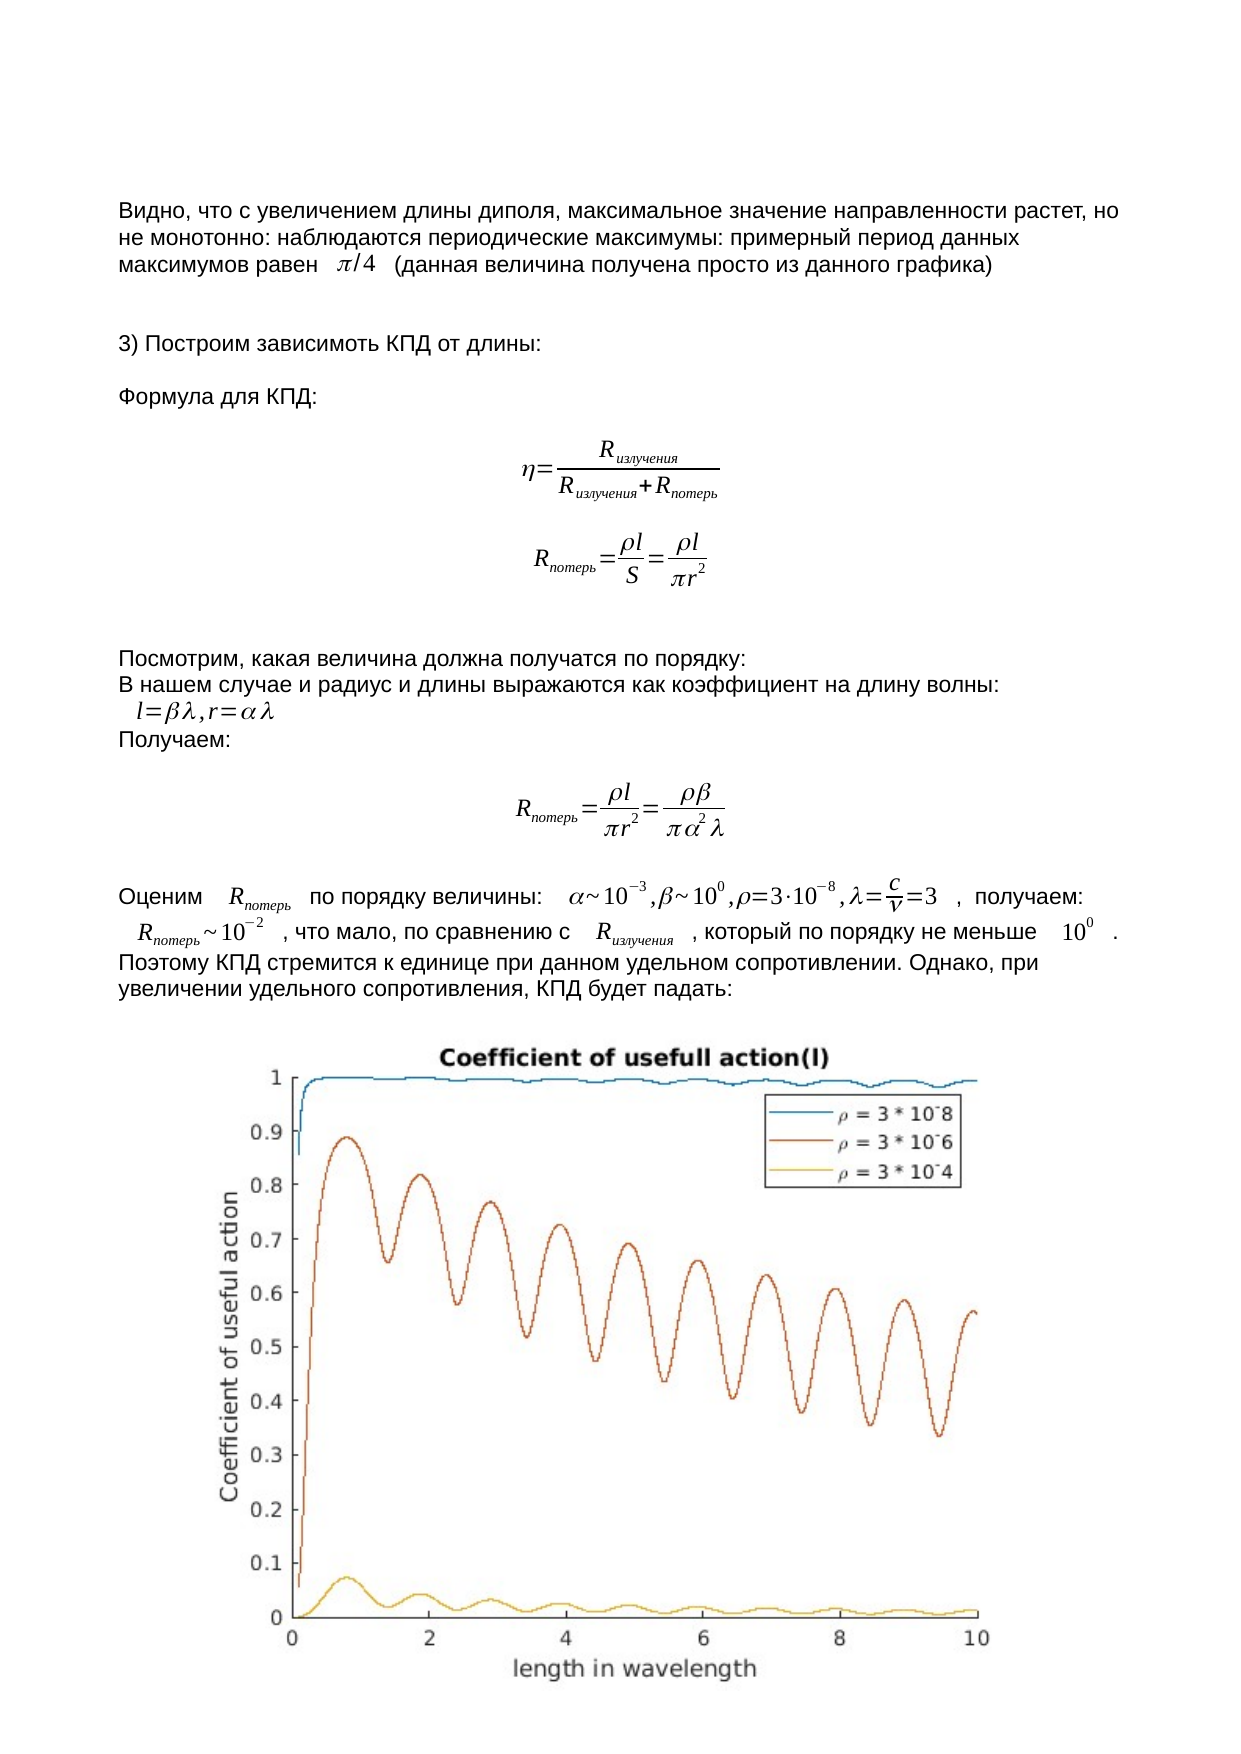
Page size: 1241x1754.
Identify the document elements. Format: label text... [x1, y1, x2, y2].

text В нашем случае и радиус и длины выражаются как коэффициент на длину волны: [118, 671, 1122, 726]
text Формула для КПД: [118, 383, 1122, 409]
text Посмотрим, какая величина должна получатся по порядку: [118, 644, 1122, 671]
text 3) Построим зависимоть КПД от длины: [118, 330, 1122, 357]
text Получаем: [118, 726, 1122, 752]
text Оценим по порядку величины: , получаем: , что мало, по сравнению с , который по порядку не меньше . [118, 868, 1122, 949]
text Поэтому КПД стремится к единице при данном удельном сопротивлении. Однако, при увеличении удельного сопротивления, КПД будет падать: [118, 949, 1122, 1001]
text Видно, что с увеличением длины диполя, максимальное значение направленности растет, но не монотонно: наблюдаются периодические максимумы: примерный период данных максимумов равен(данная величина получена просто из данного графика) [118, 197, 1122, 277]
picture [178, 1027, 1062, 1691]
